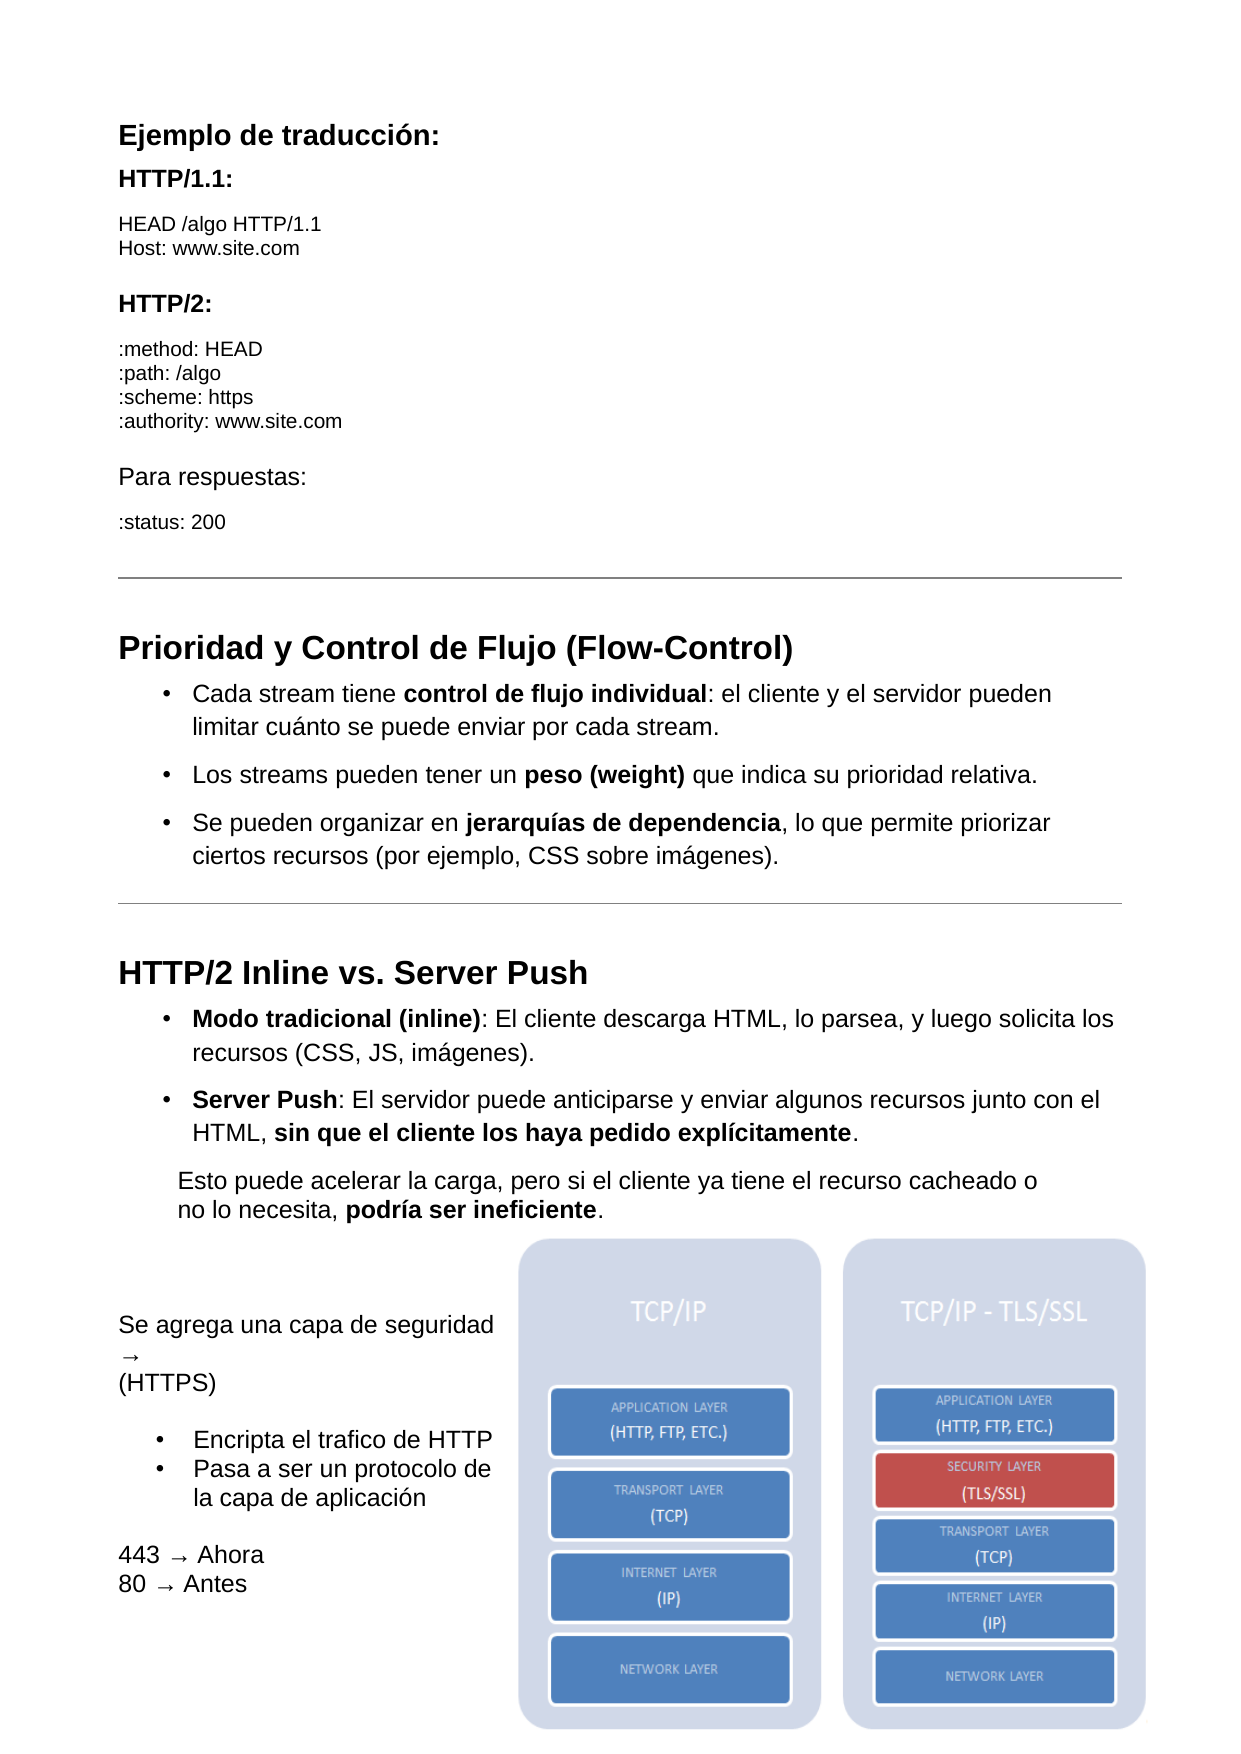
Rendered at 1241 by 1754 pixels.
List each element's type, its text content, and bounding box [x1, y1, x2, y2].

list Encripta el trafico de HTTP [156, 1425, 513, 1454]
picture [513, 1235, 1148, 1734]
list Server Push: El servidor puede anticiparse y enviar algunos recursos junto con el HTML, sin que el cliente los haya pedido explícitamente. [162, 1085, 1122, 1147]
list Modo tradicional (inline): El cliente descarga HTML, lo parsea, y luego solicita los recursos (CSS, JS, imágenes). [162, 1004, 1122, 1066]
list Pasa a ser un protocolo de la capa de aplicación [156, 1454, 513, 1512]
text :scheme: https [118, 385, 1122, 409]
subtitle Ejemplo de traducción: [118, 118, 1122, 152]
text Host: www.site.com [118, 236, 1122, 260]
text 443 → Ahora [118, 1541, 513, 1569]
text (HTTPS) [118, 1368, 513, 1397]
list Se pueden organizar en jerarquías de dependencia, lo que permite priorizar ciertos recursos (por ejemplo, CSS sobre imágenes). [162, 808, 1122, 869]
subtitle Prioridad y Control de Flujo (Flow-Control) [118, 628, 1122, 667]
text Para respuestas: [118, 462, 1122, 491]
text :status: 200 [118, 510, 1122, 534]
list Los streams pueden tener un peso (weight) que indica su prioridad relativa. [162, 760, 1122, 789]
text Se agrega una capa de seguridad → [118, 1310, 513, 1368]
text 80 → Antes [118, 1569, 513, 1598]
text Esto puede acelerar la carga, pero si el cliente ya tiene el recurso cacheado o no lo necesita, podría ser ineficiente. [177, 1166, 1063, 1223]
text :authority: www.site.com [118, 409, 1122, 433]
text :path: /algo [118, 361, 1122, 385]
text :method: HEAD [118, 337, 1122, 361]
text HEAD /algo HTTP/1.1 [118, 212, 1122, 236]
text HTTP/2: [118, 289, 1122, 318]
subtitle HTTP/2 Inline vs. Server Push [118, 953, 1122, 992]
text HTTP/1.1: [118, 164, 1122, 193]
list Cada stream tiene control de flujo individual: el cliente y el servidor pueden limitar cuánto se puede enviar por cada stream. [162, 679, 1122, 741]
